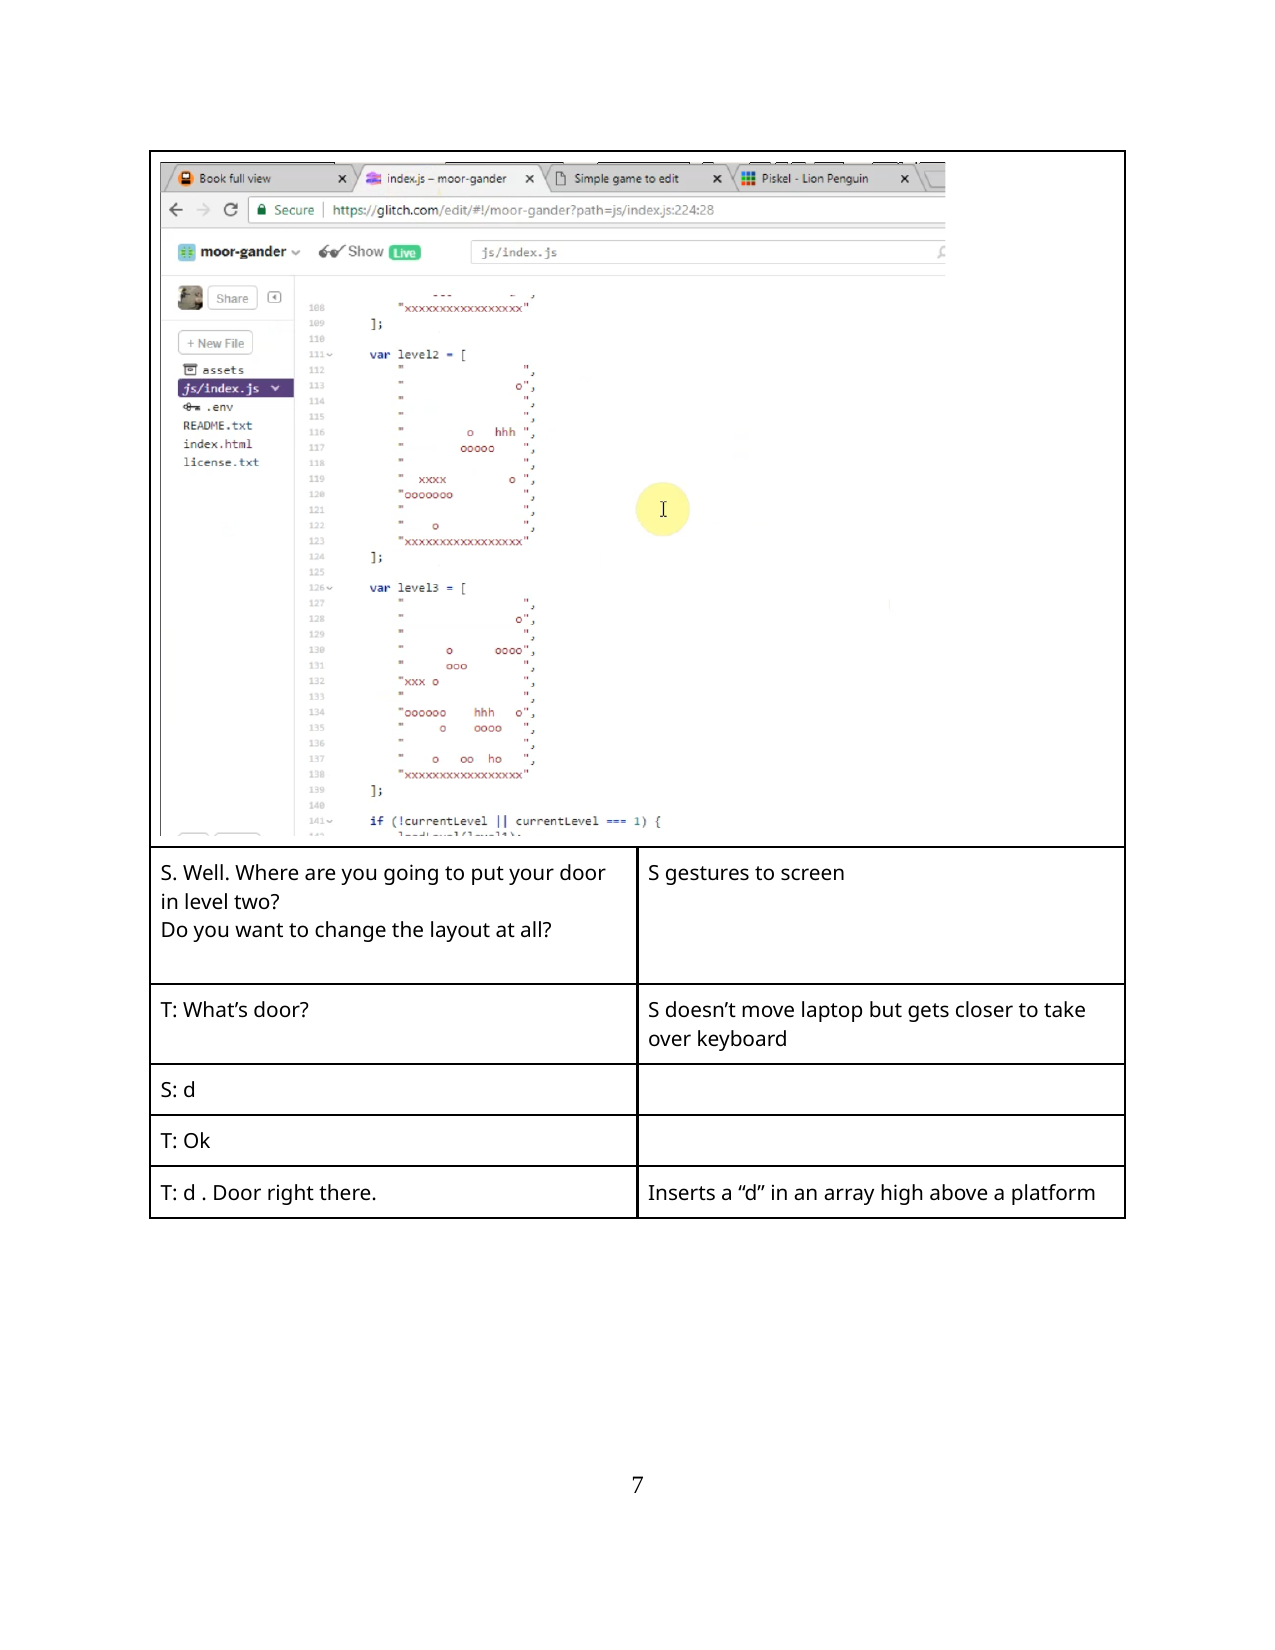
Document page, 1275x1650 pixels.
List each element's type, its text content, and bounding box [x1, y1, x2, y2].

table_cell S gestures to screen [639, 848, 1124, 983]
table_cell S doesn’t move laptop but gets closer to take over keyboard [639, 985, 1124, 1062]
table_cell T: Ok [151, 1116, 636, 1165]
table_cell S: d [151, 1065, 636, 1114]
table_cell T: What’s door? [151, 985, 636, 1062]
table_cell S. Well. Where are you going to put your door in level two? Do you want to change the layout at all? [151, 848, 636, 983]
table_cell [639, 1116, 1124, 1165]
picture [160, 162, 946, 836]
table_cell [151, 152, 1124, 846]
table_cell [639, 1065, 1124, 1114]
table_cell Inserts a “d” in an array high above a platform [639, 1167, 1124, 1217]
table_cell T: d . Door right there. [151, 1167, 636, 1217]
